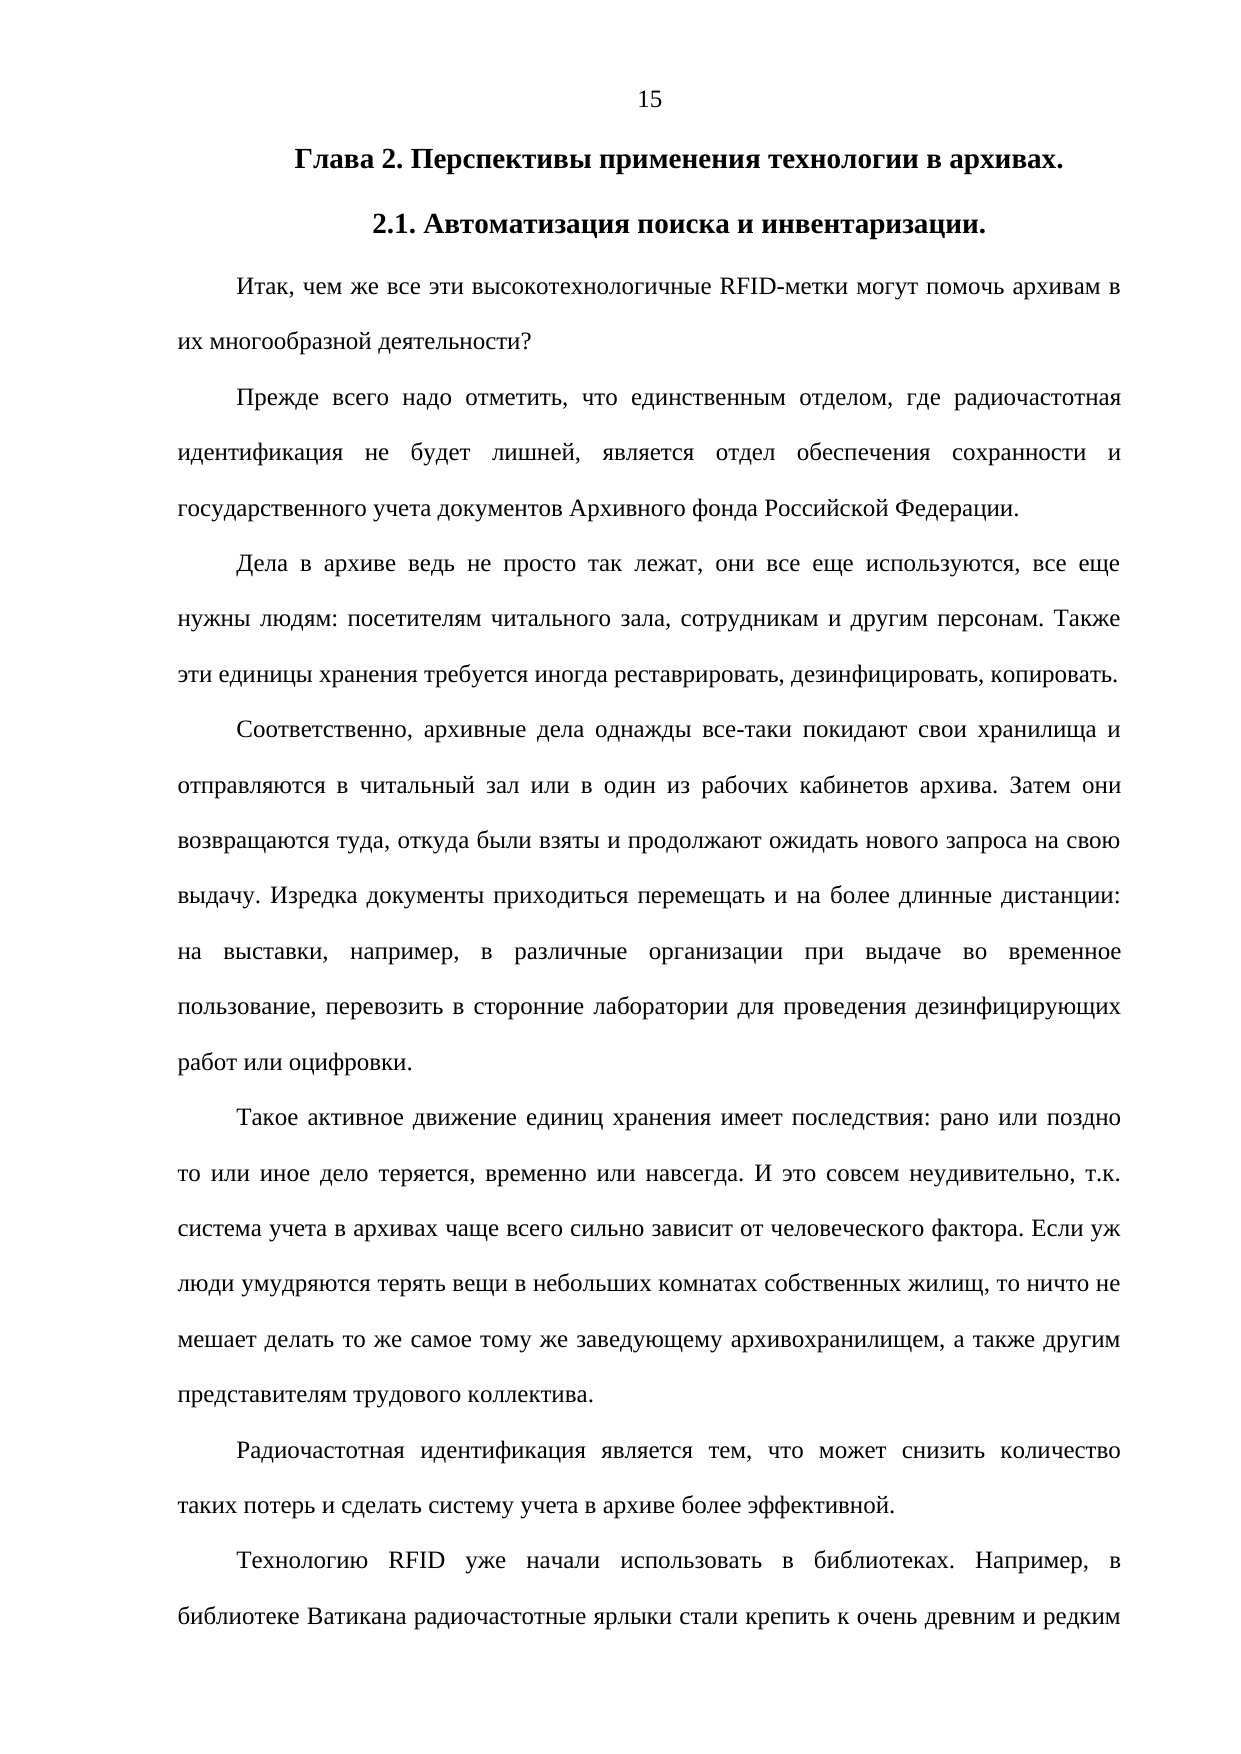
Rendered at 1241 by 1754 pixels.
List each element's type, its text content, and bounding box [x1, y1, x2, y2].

text Технологию RFID уже начали использовать в библиотеках. Например, в библиотеке Ватикана радиочастотные ярлыки стали крепить к очень древним и редким [177, 1547, 1122, 1630]
text Такое активное движение единиц хранения имеет последствия: рано или поздно то или иное дело теряется, временно или навсегда. И это совсем неудивительно, т.к. система учета в архивах чаще всего сильно зависит от человеческого фактора. Если уж люди умудряются терять вещи в небольших комнатах собственных жилищ, то ничто не мешает делать то же самое тому же заведующему архивохранилищем, а также другим представителям трудового коллектива. [177, 1103, 1122, 1408]
text 2.1. Автоматизация поиска и инвентаризации. [177, 207, 1122, 240]
text Прежде всего надо отметить, что единственным отделом, где радиочастотная идентификация не будет лишней, является отдел обеспечения сохранности и государственного учета документов Архивного фонда Российской Федерации. [177, 383, 1122, 521]
text Итак, чем же все эти высокотехнологичные RFID-метки могут помочь архивам в их многообразной деятельности? [177, 272, 1122, 355]
text Глава 2. Перспективы применения технологии в архивах. [177, 143, 1122, 175]
text Соответственно, архивные дела однажды все-таки покидают свои хранилища и отправляются в читальный зал или в один из рабочих кабинетов архива. Затем они возвращаются туда, откуда были взяты и продолжают ожидать нового запроса на свою выдачу. Изредка документы приходиться перемещать и на более длинные дистанции: на выставки, например, в различные организации при выдаче во временное пользование, перевозить в сторонние лаборатории для проведения дезинфицирующих работ или оцифровки. [177, 715, 1122, 1076]
text Дела в архиве ведь не просто так лежат, они все еще используются, все еще нужны людям: посетителям читального зала, сотрудникам и другим персонам. Также эти единицы хранения требуется иногда реставрировать, дезинфицировать, копировать. [177, 549, 1122, 688]
text Радиочастотная идентификация является тем, что может снизить количество таких потерь и сделать систему учета в архиве более эффективной. [177, 1436, 1122, 1519]
